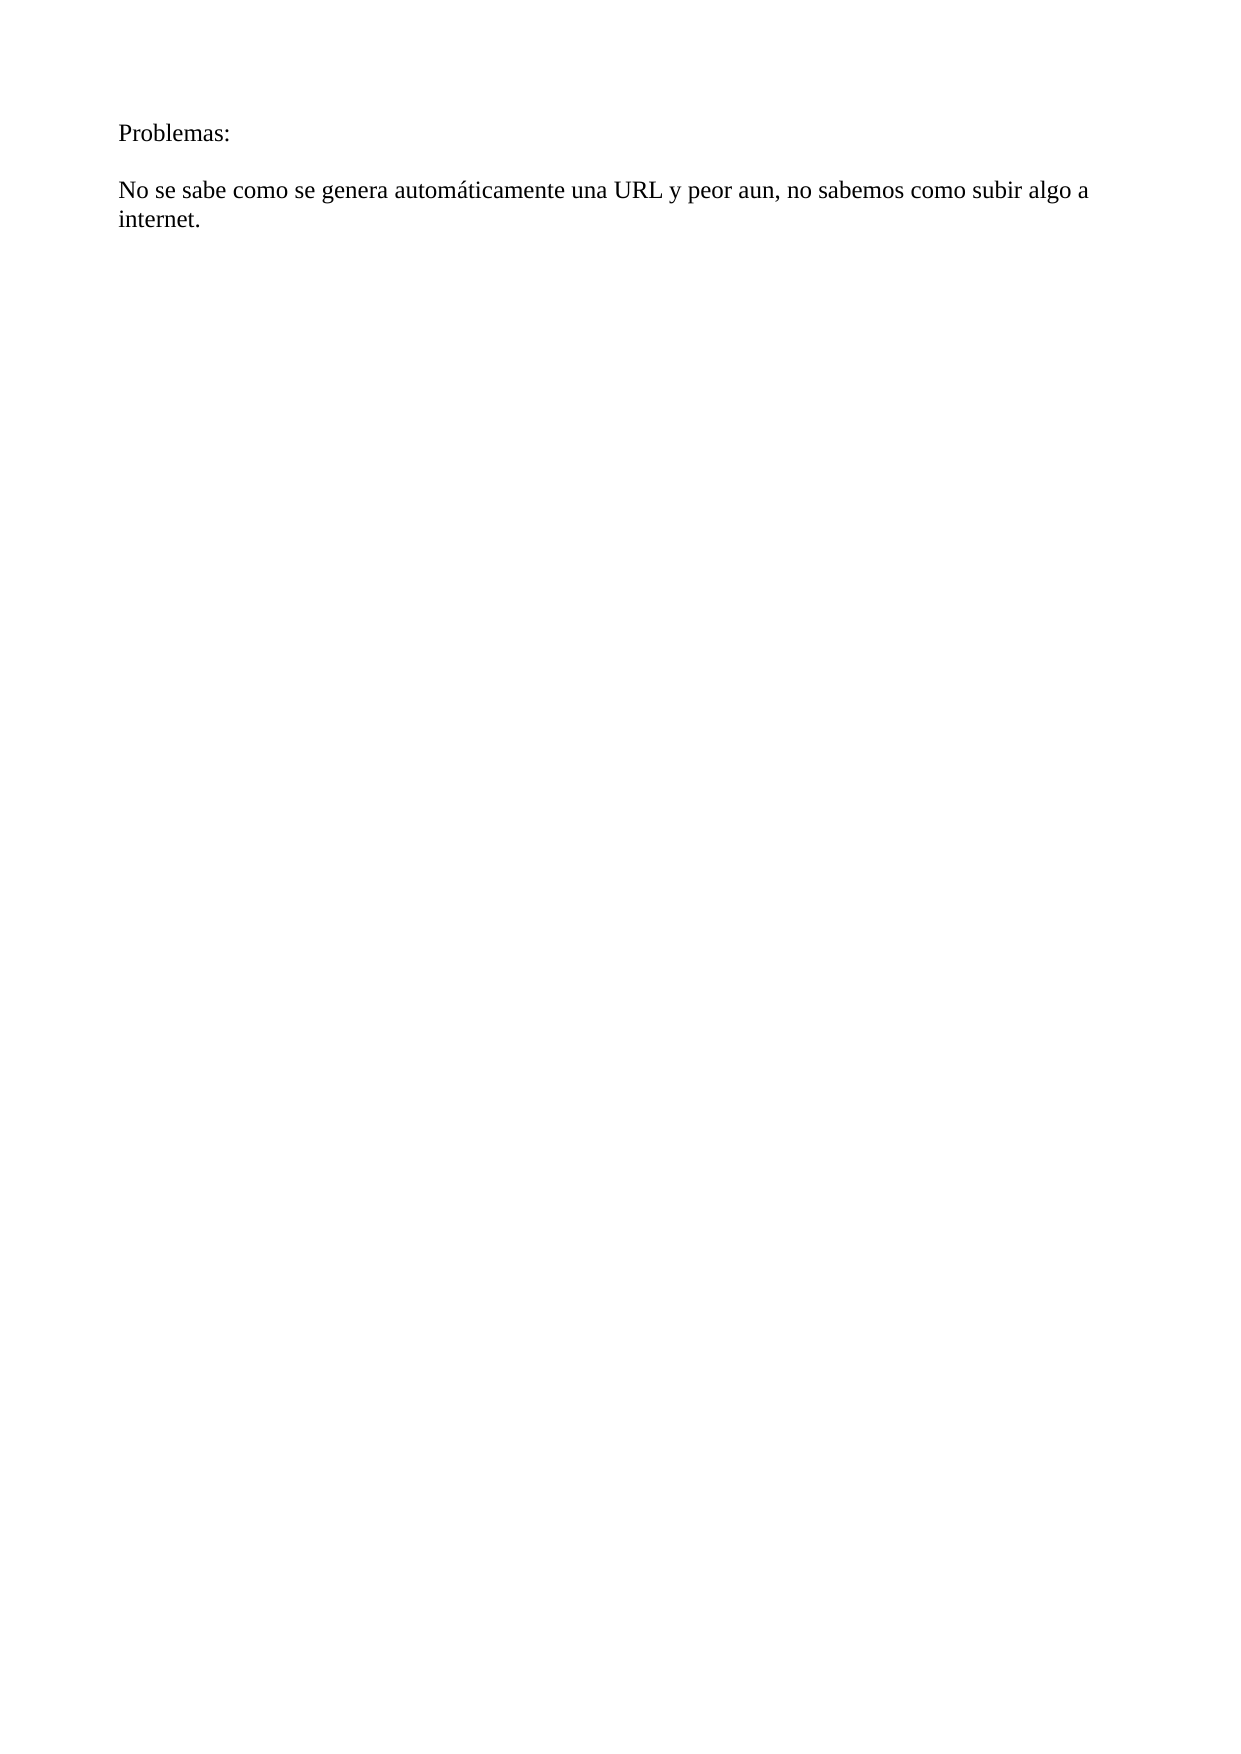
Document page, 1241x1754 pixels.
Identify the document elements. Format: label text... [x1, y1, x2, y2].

text Problemas: [118, 118, 1122, 147]
text No se sabe como se genera automáticamente una URL y peor aun, no sabemos como subir algo a internet. [118, 176, 1122, 233]
